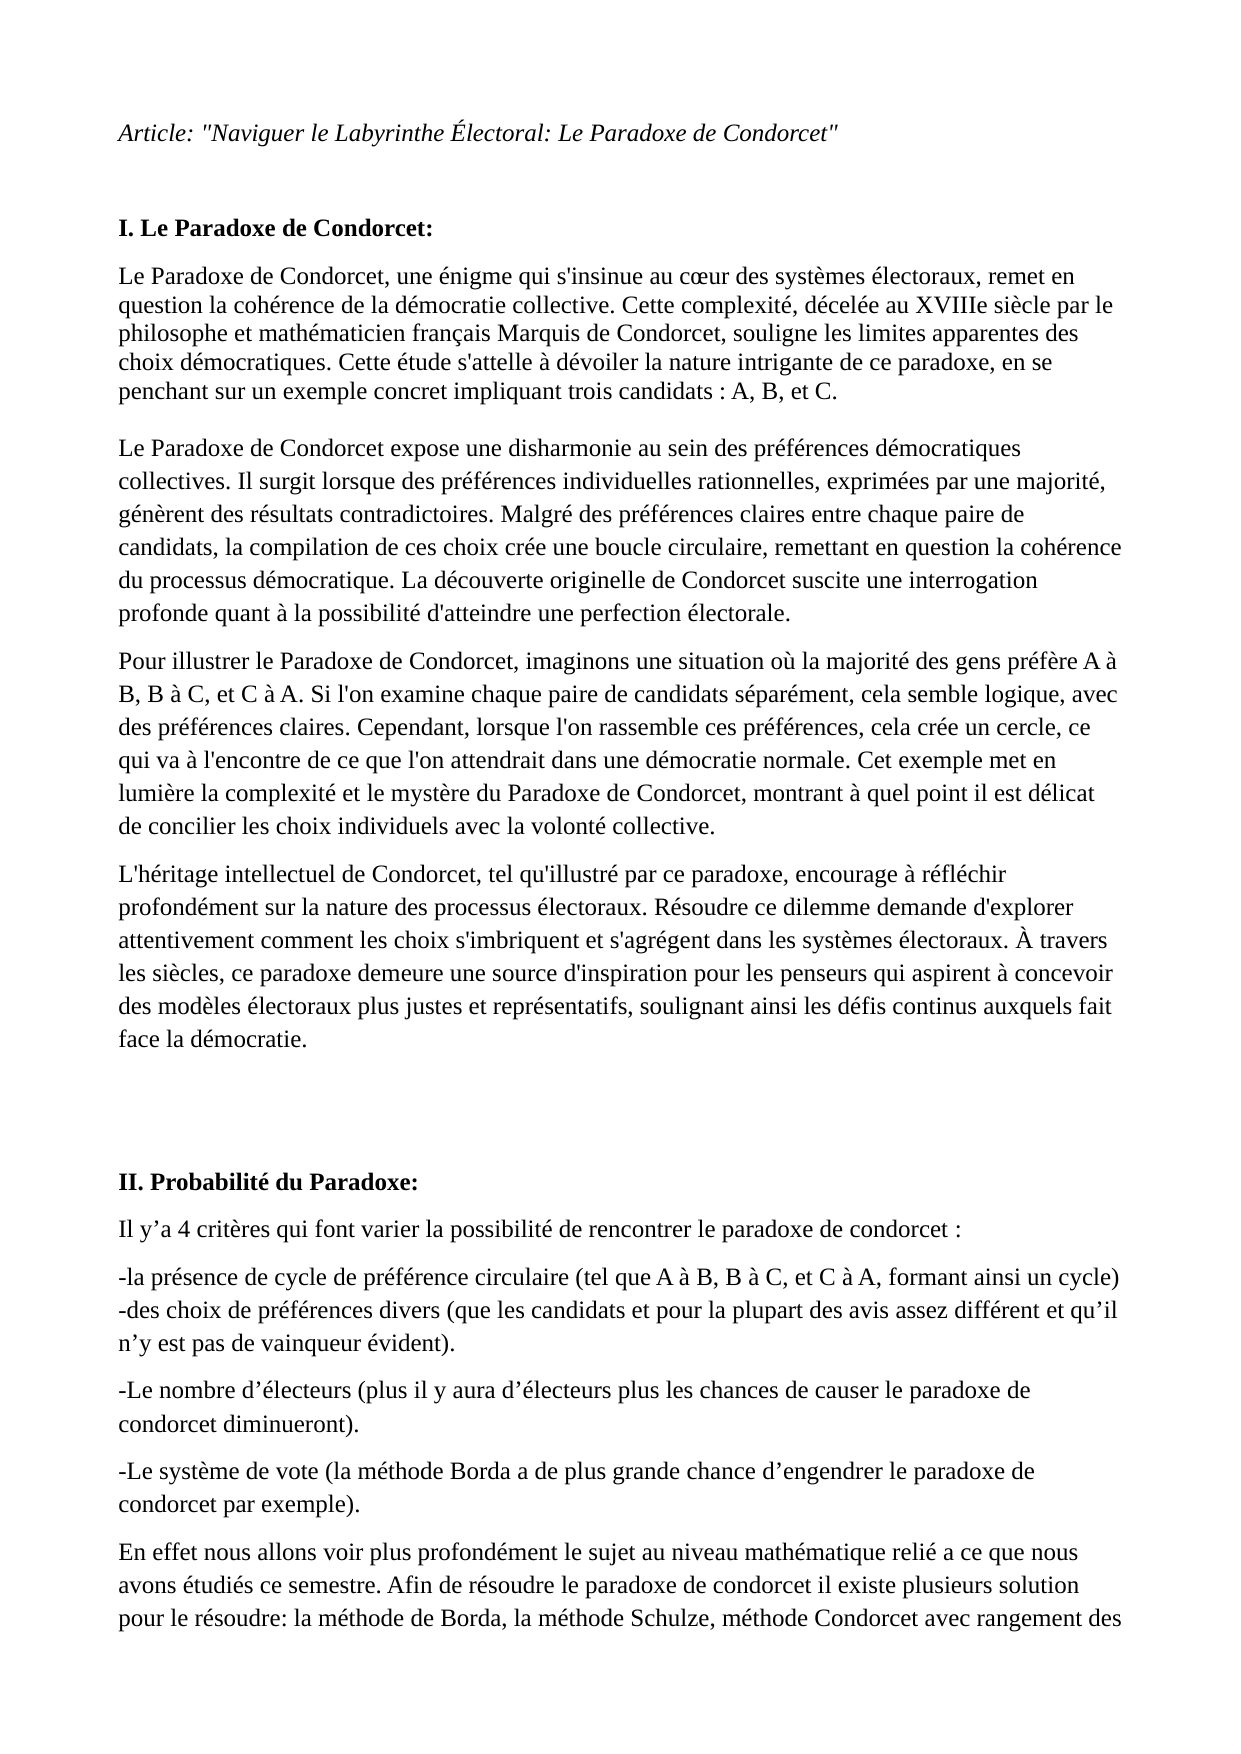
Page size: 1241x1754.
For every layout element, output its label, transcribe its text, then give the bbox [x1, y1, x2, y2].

text L'héritage intellectuel de Condorcet, tel qu'illustré par ce paradoxe, encourage à réfléchir profondément sur la nature des processus électoraux. Résoudre ce dilemme demande d'explorer attentivement comment les choix s'imbriquent et s'agrégent dans les systèmes électoraux. À travers les siècles, ce paradoxe demeure une source d'inspiration pour les penseurs qui aspirent à concevoir des modèles électoraux plus justes et représentatifs, soulignant ainsi les défis continus auxquels fait face la démocratie. [118, 859, 1122, 1053]
text Il y’a 4 critères qui font varier la possibilité de rencontrer le paradoxe de condorcet : [118, 1214, 1122, 1243]
text -la présence de cycle de préférence circulaire (tel que A à B, B à C, et C à A, formant ainsi un cycle) -des choix de préférences divers (que les candidats et pour la plupart des avis assez différent et qu’il n’y est pas de vainqueur évident). [118, 1262, 1122, 1357]
text Le Paradoxe de Condorcet, une énigme qui s'insinue au cœur des systèmes électoraux, remet en question la cohérence de la démocratie collective. Cette complexité, décelée au XVIIIe siècle par le philosophe et mathématicien français Marquis de Condorcet, souligne les limites apparentes des choix démocratiques. Cette étude s'attelle à dévoiler la nature intrigante de ce paradoxe, en se penchant sur un exemple concret impliquant trois candidats : A, B, et C. [118, 261, 1122, 405]
text II. Probabilité du Paradoxe: [118, 1167, 1122, 1196]
text -Le nombre d’électeurs (plus il y aura d’électeurs plus les chances de causer le paradoxe de condorcet diminueront). [118, 1376, 1122, 1437]
text I. Le Paradoxe de Condorcet: [118, 213, 1122, 242]
text -Le système de vote (la méthode Borda a de plus grande chance d’engendrer le paradoxe de condorcet par exemple). [118, 1456, 1122, 1518]
text Article: "Naviguer le Labyrinthe Électoral: Le Paradoxe de Condorcet" [118, 118, 1122, 147]
text Pour illustrer le Paradoxe de Condorcet, imaginons une situation où la majorité des gens préfère A à B, B à C, et C à A. Si l'on examine chaque paire de candidats séparément, cela semble logique, avec des préférences claires. Cependant, lorsque l'on rassemble ces préférences, cela crée un cercle, ce qui va à l'encontre de ce que l'on attendrait dans une démocratie normale. Cet exemple met en lumière la complexité et le mystère du Paradoxe de Condorcet, montrant à quel point il est délicat de concilier les choix individuels avec la volonté collective. [118, 646, 1122, 840]
text Le Paradoxe de Condorcet expose une disharmonie au sein des préférences démocratiques collectives. Il surgit lorsque des préférences individuelles rationnelles, exprimées par une majorité, génèrent des résultats contradictoires. Malgré des préférences claires entre chaque paire de candidats, la compilation de ces choix crée une boucle circulaire, remettant en question la cohérence du processus démocratique. La découverte originelle de Condorcet suscite une interrogation profonde quant à la possibilité d'atteindre une perfection électorale. [118, 433, 1122, 627]
text En effet nous allons voir plus profondément le sujet au niveau mathématique relié a ce que nous avons étudiés ce semestre. Afin de résoudre le paradoxe de condorcet il existe plusieurs solution pour le résoudre: la méthode de Borda, la méthode Schulze, méthode Condorcet avec rangement des [118, 1537, 1122, 1632]
